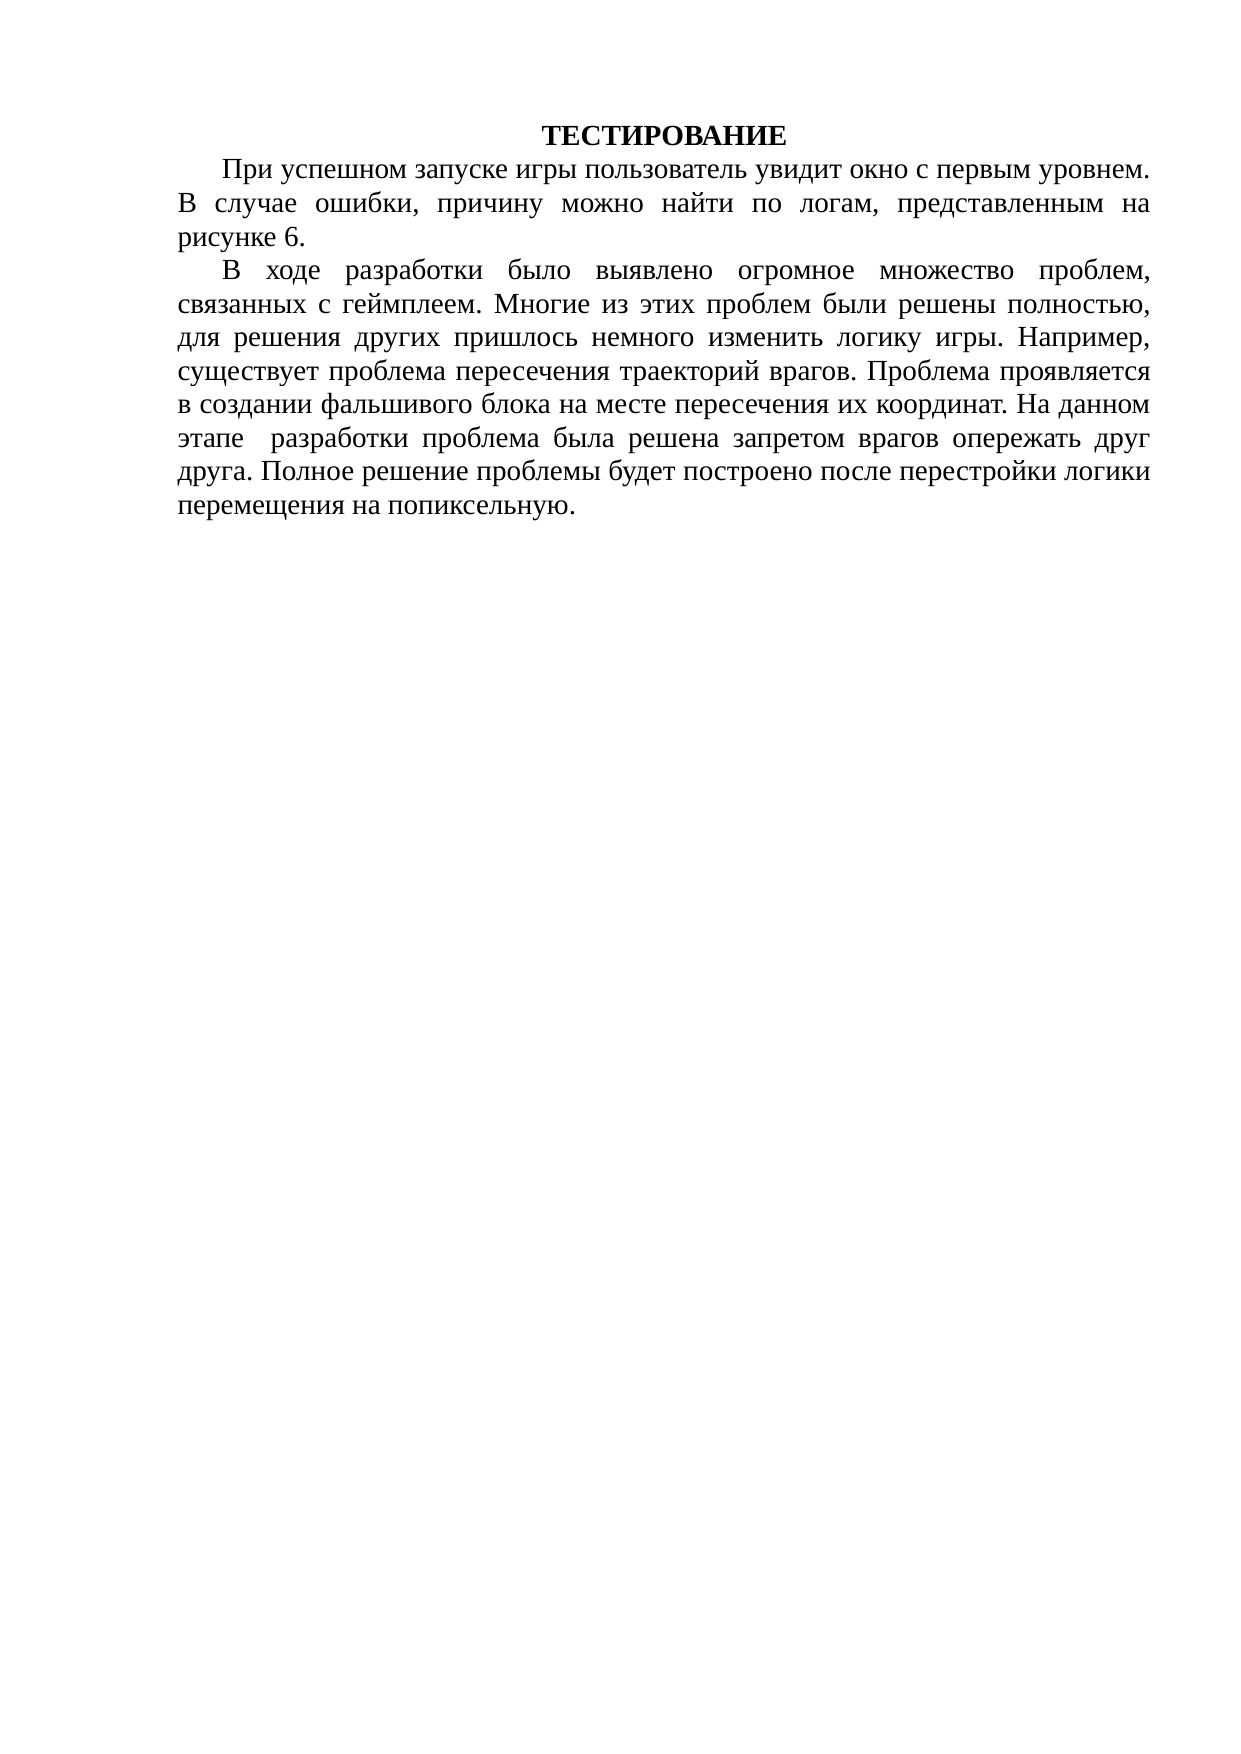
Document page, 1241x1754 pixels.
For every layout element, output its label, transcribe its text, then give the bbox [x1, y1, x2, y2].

text В ходе разработки было выявлено огромное множество проблем, связанных с геймплеем. Многие из этих проблем были решены полностью, для решения других пришлось немного изменить логику игры. Например, существует проблема пересечения траекторий врагов. Проблема проявляется в создании фальшивого блока на месте пересечения их координат. На данном этапе разработки проблема была решена запретом врагов опережать друг друга. Полное решение проблемы будет построено после перестройки логики перемещения на попиксельную. [177, 252, 1152, 521]
text ТЕСТИРОВАНИЕ [177, 118, 1152, 152]
text При успешном запуске игры пользователь увидит окно с первым уровнем. В случае ошибки, причину можно найти по логам, представленным на рисунке 6. [177, 152, 1152, 252]
